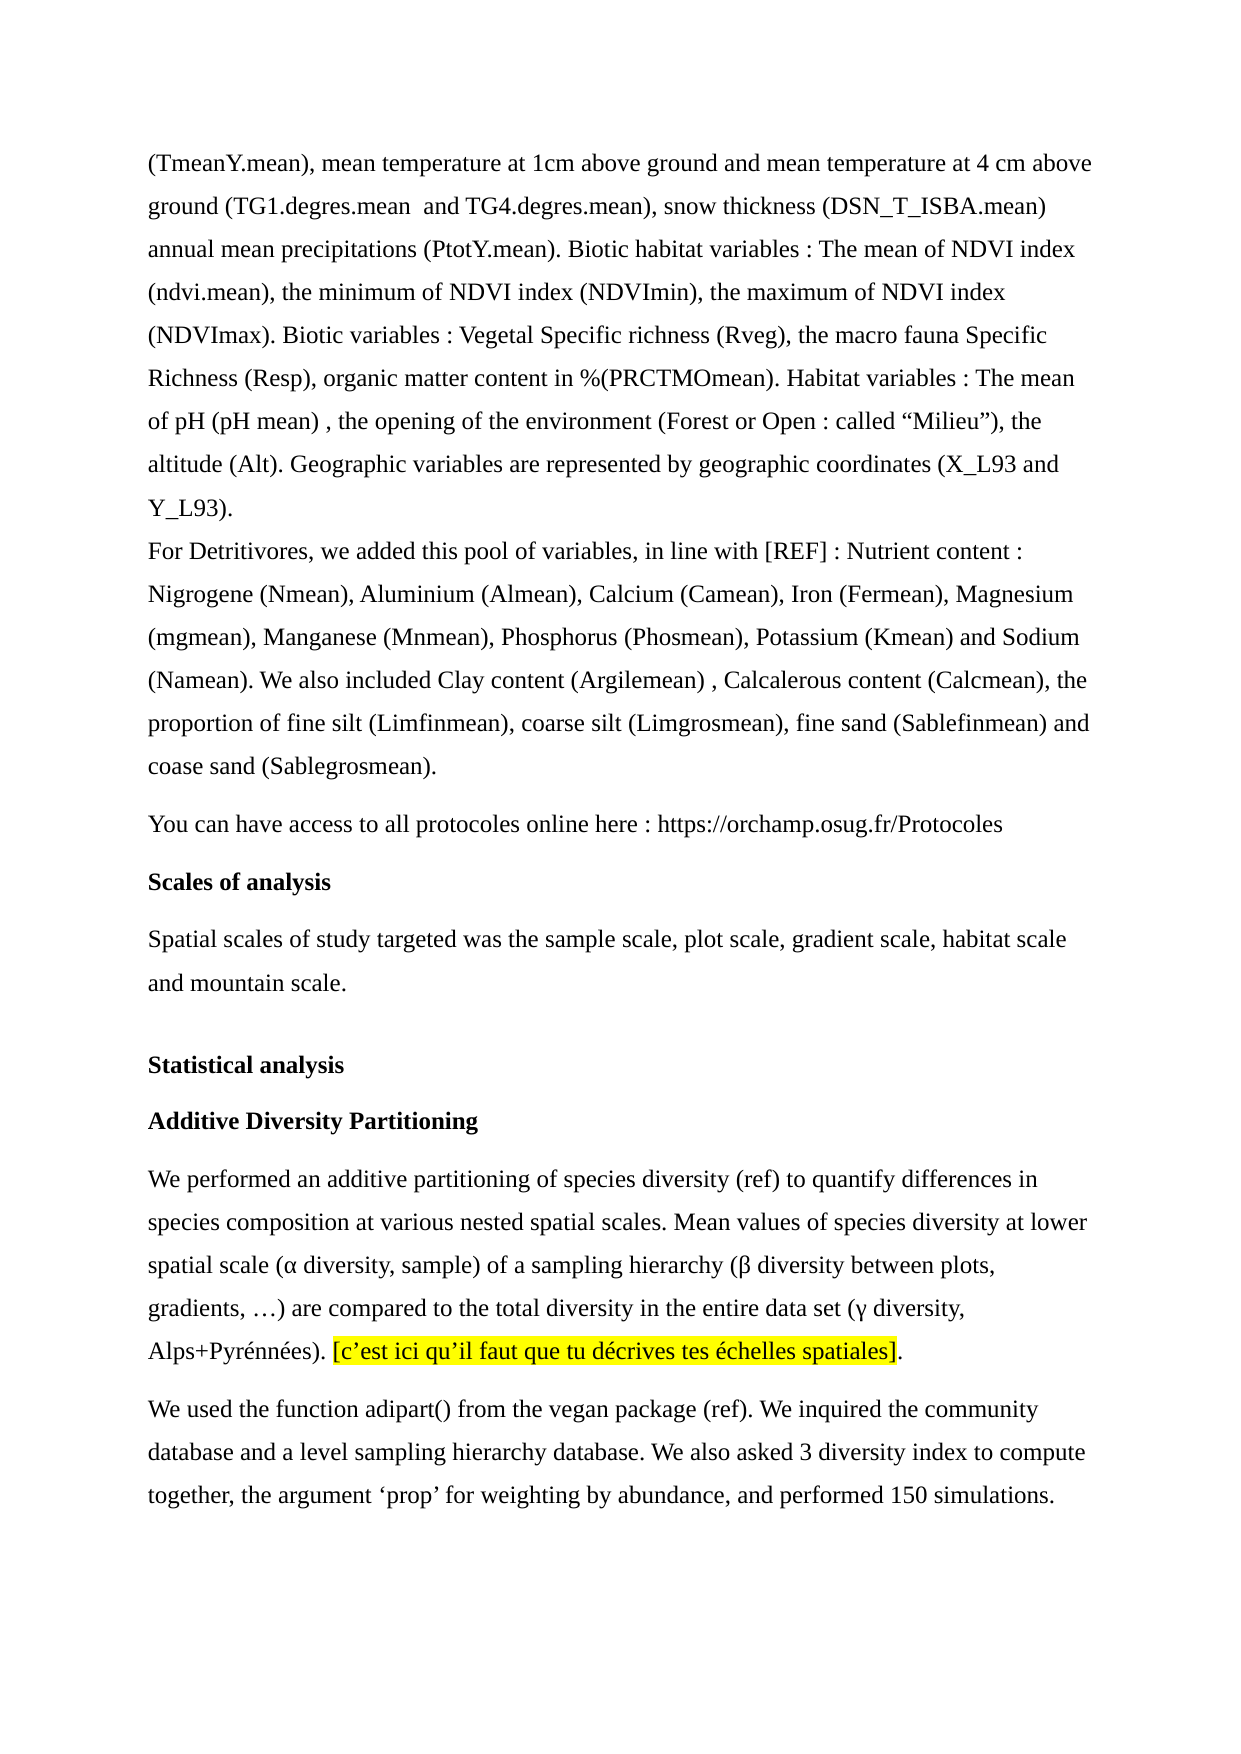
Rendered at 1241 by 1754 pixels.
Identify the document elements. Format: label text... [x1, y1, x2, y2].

subtitle Statistical analysis [148, 1050, 1093, 1079]
text We used the function adipart() from the vegan package (ref). We inquired the community database and a level sampling hierarchy database. We also asked 3 diversity index to compute together, the argument ‘prop’ for weighting by abundance, and performed 150 simulations. [148, 1394, 1093, 1509]
text Additive Diversity Partitioning [148, 1106, 1093, 1135]
text You can have access to all protocoles online here : https://orchamp.osug.fr/Protocoles [148, 809, 1093, 838]
text We performed an additive partitioning of species diversity (ref) to quantify differences in species composition at various nested spatial scales. Mean values of species diversity at lower spatial scale (α diversity, sample) of a sampling hierarchy (β diversity between plots, gradients, …) are compared to the total diversity in the entire data set (γ diversity, Alps+Pyrénnées). [c’est ici qu’il faut que tu décrives tes échelles spatiales]. [148, 1164, 1093, 1365]
text Scales of analysis [148, 867, 1093, 896]
text (TmeanY.mean), mean temperature at 1cm above ground and mean temperature at 4 cm above ground (TG1.degres.mean and TG4.degres.mean), snow thickness (DSN_T_ISBA.mean) annual mean precipitations (PtotY.mean). Biotic habitat variables : The mean of NDVI index (ndvi.mean), the minimum of NDVI index (NDVImin), the maximum of NDVI index (NDVImax). Biotic variables : Vegetal Specific richness (Rveg), the macro fauna Specific Richness (Resp), organic matter content in %(PRCTMOmean). Habitat variables : The mean of pH (pH mean) , the opening of the environment (Forest or Open : called “Milieu”), the altitude (Alt). Geographic variables are represented by geographic coordinates (X_L93 and Y_L93). For Detritivores, we added this pool of variables, in line with [REF] : Nutrient content : Nigrogene (Nmean), Aluminium (Almean), Calcium (Camean), Iron (Fermean), Magnesium (mgmean), Manganese (Mnmean), Phosphorus (Phosmean), Potassium (Kmean) and Sodium (Namean). We also included Clay content (Argilemean) , Calcalerous content (Calcmean), the proportion of fine silt (Limfinmean), coarse silt (Limgrosmean), fine sand (Sablefinmean) and coase sand (Sablegrosmean). [148, 148, 1093, 780]
text Spatial scales of study targeted was the sample scale, plot scale, gradient scale, habitat scale and mountain scale. [148, 924, 1093, 996]
